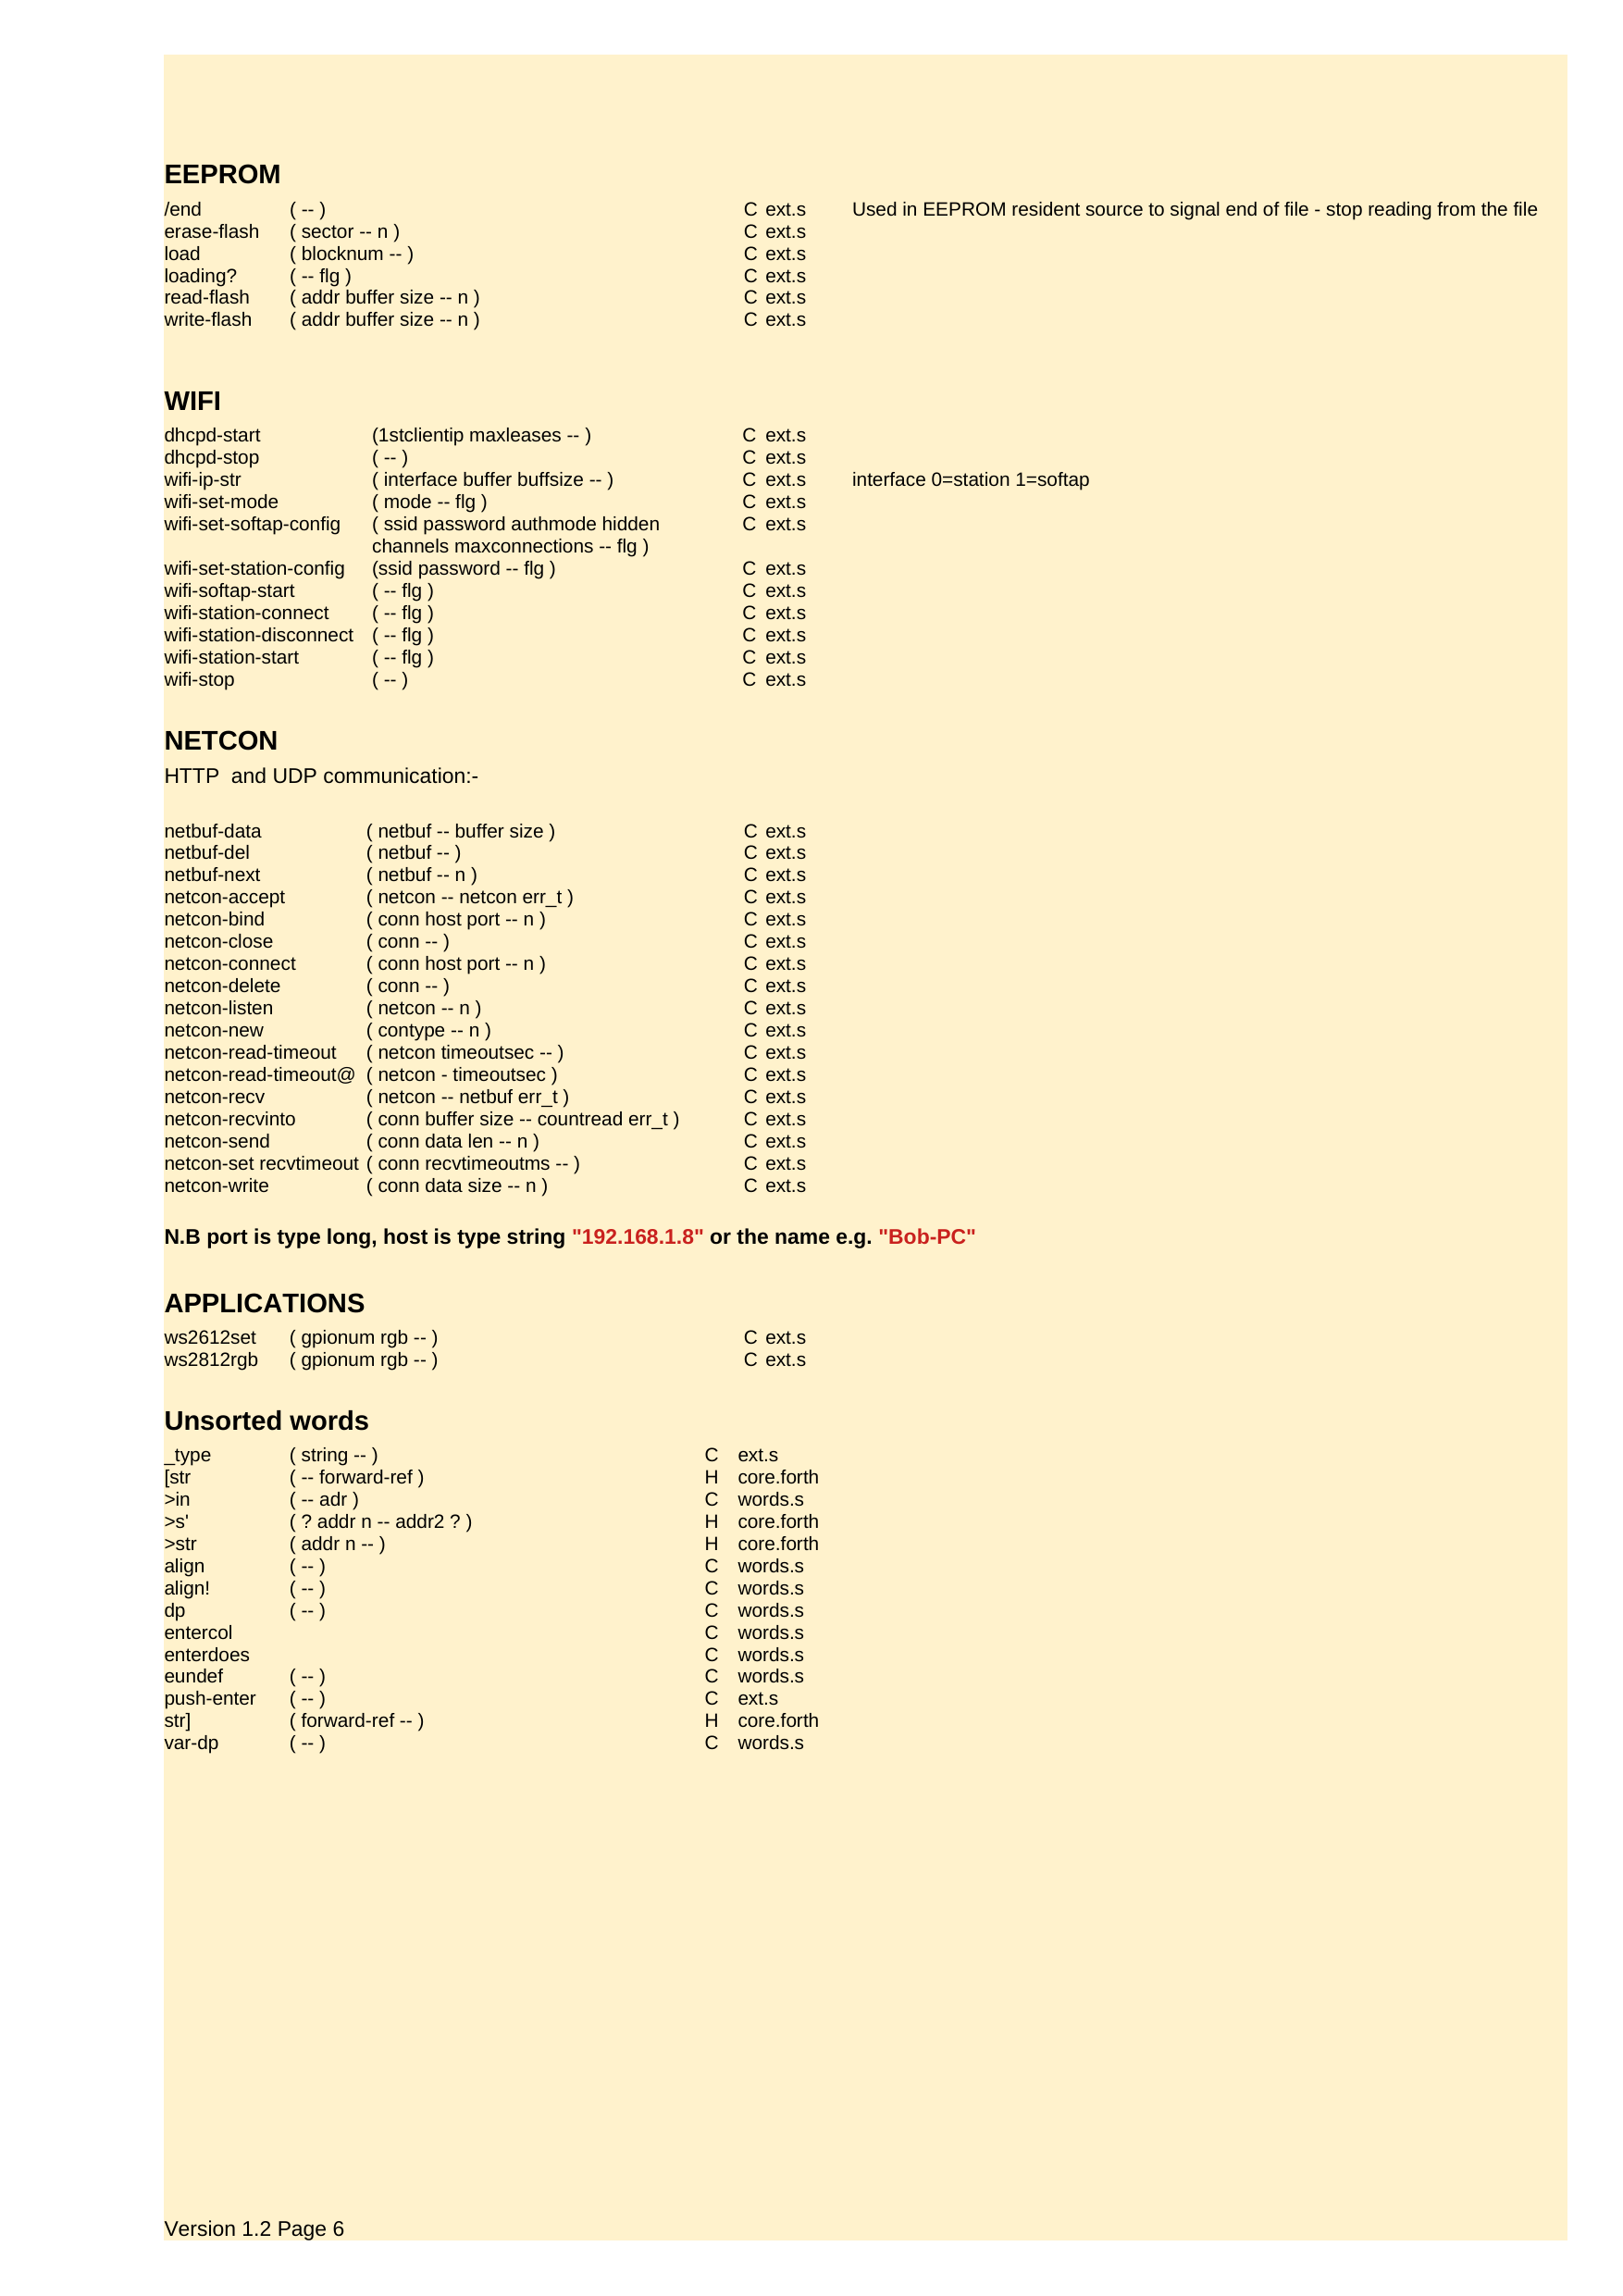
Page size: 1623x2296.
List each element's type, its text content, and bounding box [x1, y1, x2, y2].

table_cell ( interface buffer buffsize -- ) [372, 468, 742, 490]
table_cell C [704, 1731, 737, 1754]
table_cell (ssid password -- flg ) [372, 557, 742, 579]
table_header ext.s [765, 198, 852, 219]
table_cell ( -- adr ) [290, 1488, 704, 1510]
table_cell ( conn host port -- n ) [366, 952, 743, 974]
table_header dhcpd-start [164, 424, 372, 446]
table_cell C [742, 468, 765, 490]
table_header ext.s [765, 424, 852, 446]
table_cell C [744, 1041, 765, 1063]
table_cell ( netbuf -- n ) [366, 863, 743, 886]
table_cell netcon-listen [164, 997, 366, 1019]
table_cell H [704, 1533, 737, 1554]
table_cell ext.s [765, 624, 852, 646]
table_cell ( ? addr n -- addr2 ? ) [290, 1510, 704, 1533]
table_cell [852, 490, 1567, 513]
table_cell C [744, 264, 765, 286]
table_cell ( netcon -- n ) [366, 997, 743, 1019]
table_cell C [744, 1108, 765, 1130]
table_cell ( -- ) [372, 446, 742, 468]
table_cell ( conn recvtimeoutms -- ) [366, 1152, 743, 1174]
table_cell ( -- ) [372, 668, 742, 690]
table_cell C [744, 1130, 765, 1152]
table_cell ( -- forward-ref ) [290, 1466, 704, 1488]
table_cell ext.s [765, 557, 852, 579]
table_cell C [704, 1687, 737, 1709]
table_cell [852, 1019, 1567, 1041]
table_header ws2612set [164, 1326, 290, 1347]
table_cell wifi-station-connect [164, 602, 372, 624]
table_cell var-dp [164, 1731, 290, 1754]
table_cell ( -- flg ) [372, 646, 742, 668]
table_cell netcon-set recvtimeout [164, 1152, 366, 1174]
table_cell C [744, 930, 765, 952]
table_cell ext.s [765, 490, 852, 513]
table_header ( netbuf -- buffer size ) [366, 819, 743, 841]
table_cell ext.s [765, 908, 852, 930]
table_cell [852, 974, 1567, 997]
table_cell H [704, 1709, 737, 1731]
table_cell [852, 886, 1567, 908]
table_cell wifi-ip-str [164, 468, 372, 490]
table_cell C [704, 1643, 737, 1665]
table_cell ext.s [765, 668, 852, 690]
table_cell align! [164, 1577, 290, 1598]
table_cell ( -- flg ) [290, 264, 743, 286]
table_cell >str [164, 1533, 290, 1554]
table_cell [852, 841, 1567, 863]
table_cell C [704, 1555, 737, 1576]
table_cell [852, 952, 1567, 974]
table_header ( -- ) [290, 198, 743, 219]
table_cell netcon-accept [164, 886, 366, 908]
table_cell ext.s [765, 974, 852, 997]
table_cell ( contype -- n ) [366, 1019, 743, 1041]
table_cell [852, 1620, 1567, 1643]
table_cell align [164, 1555, 290, 1576]
table_cell [852, 1599, 1567, 1620]
table_cell [852, 997, 1567, 1019]
table_cell C [744, 886, 765, 908]
table_cell ( netcon timeoutsec -- ) [366, 1041, 743, 1063]
table_cell C [744, 308, 765, 330]
table_cell [str [164, 1466, 290, 1488]
table_cell C [744, 1063, 765, 1086]
table_header [852, 819, 1567, 841]
table_cell core.forth [737, 1709, 852, 1731]
table_cell words.s [737, 1643, 852, 1665]
table_cell C [744, 1347, 765, 1370]
table_cell ( -- ) [290, 1555, 704, 1576]
table_cell [290, 1643, 704, 1665]
table_cell ( addr buffer size -- n ) [290, 286, 743, 308]
table_header [852, 1444, 1567, 1466]
table_cell wifi-station-start [164, 646, 372, 668]
table_cell ext.s [737, 1687, 852, 1709]
table_cell C [704, 1620, 737, 1643]
table_cell ext.s [765, 1130, 852, 1152]
table_cell [852, 1533, 1567, 1554]
table_cell words.s [737, 1620, 852, 1643]
table_cell >in [164, 1488, 290, 1510]
table_cell ext.s [765, 1174, 852, 1197]
table_cell ext.s [765, 220, 852, 242]
table_cell ext.s [765, 1347, 852, 1370]
table_cell C [744, 1086, 765, 1108]
table_header C [744, 819, 765, 841]
table_cell [852, 668, 1567, 690]
table_cell [852, 1731, 1567, 1754]
table_header /end [164, 198, 290, 219]
table_cell eundef [164, 1665, 290, 1687]
table_cell netcon-write [164, 1174, 366, 1197]
table_header Used in EEPROM resident source to signal end of file - stop reading from the file [852, 198, 1567, 219]
table_header ext.s [765, 1326, 852, 1347]
table_cell [852, 557, 1567, 579]
table_cell netcon-recv [164, 1086, 366, 1108]
table_cell C [742, 557, 765, 579]
table_cell read-flash [164, 286, 290, 308]
table_cell [852, 1041, 1567, 1063]
table_cell H [704, 1466, 737, 1488]
table_cell ext.s [765, 1152, 852, 1174]
table_cell write-flash [164, 308, 290, 330]
table_cell C [744, 952, 765, 974]
table_cell str] [164, 1709, 290, 1731]
table_cell [852, 1466, 1567, 1488]
table_cell C [742, 668, 765, 690]
table_header _type [164, 1444, 290, 1466]
table_cell [852, 908, 1567, 930]
table_cell [852, 1665, 1567, 1687]
table_cell wifi-stop [164, 668, 372, 690]
table_cell erase-flash [164, 220, 290, 242]
table_cell netcon-new [164, 1019, 366, 1041]
table_header C [704, 1444, 737, 1466]
table_cell netcon-connect [164, 952, 366, 974]
table_cell ( netcon -- netcon err_t ) [366, 886, 743, 908]
table_cell C [744, 1174, 765, 1197]
table_cell [852, 1687, 1567, 1709]
table_cell [852, 646, 1567, 668]
table_header C [744, 1326, 765, 1347]
table_cell [852, 1555, 1567, 1576]
table_cell wifi-set-softap-config [164, 513, 372, 557]
table_cell ext.s [765, 841, 852, 863]
table_cell [852, 1086, 1567, 1108]
table_cell C [744, 908, 765, 930]
table_header C [744, 198, 765, 219]
table_cell [290, 1620, 704, 1643]
table_cell ext.s [765, 1063, 852, 1086]
table_cell ext.s [765, 513, 852, 557]
table_cell [852, 624, 1567, 646]
table_cell ext.s [765, 1108, 852, 1130]
table_cell ( netcon -- netbuf err_t ) [366, 1086, 743, 1108]
table_header netbuf-data [164, 819, 366, 841]
table_cell ( -- flg ) [372, 602, 742, 624]
table_cell ext.s [765, 1019, 852, 1041]
table_cell [852, 286, 1567, 308]
table_cell [852, 579, 1567, 602]
subtitle WIFI [164, 385, 1567, 416]
table_cell words.s [737, 1599, 852, 1620]
table_cell [852, 1709, 1567, 1731]
table_cell ext.s [765, 952, 852, 974]
table_cell ( -- flg ) [372, 579, 742, 602]
table_cell wifi-set-mode [164, 490, 372, 513]
table_cell [852, 1577, 1567, 1598]
table_cell C [742, 646, 765, 668]
table_cell C [744, 997, 765, 1019]
table_cell [852, 1174, 1567, 1197]
table_cell ( mode -- flg ) [372, 490, 742, 513]
table_cell netcon-bind [164, 908, 366, 930]
table_cell entercol [164, 1620, 290, 1643]
table_cell ( -- ) [290, 1577, 704, 1598]
table_cell ( -- ) [290, 1731, 704, 1754]
table_cell wifi-set-station-config [164, 557, 372, 579]
table_cell [852, 1130, 1567, 1152]
table_cell C [744, 242, 765, 264]
table_cell netbuf-next [164, 863, 366, 886]
table_cell ( addr buffer size -- n ) [290, 308, 743, 330]
subtitle EEPROM [164, 159, 1567, 190]
table_cell core.forth [737, 1466, 852, 1488]
table_cell wifi-softap-start [164, 579, 372, 602]
table_cell ext.s [765, 446, 852, 468]
table_cell [852, 220, 1567, 242]
table_cell ( addr n -- ) [290, 1533, 704, 1554]
table_cell ext.s [765, 863, 852, 886]
table_cell C [742, 579, 765, 602]
table_cell netcon-close [164, 930, 366, 952]
table_header [852, 1326, 1567, 1347]
table_cell [852, 1488, 1567, 1510]
table_cell C [704, 1665, 737, 1687]
table_cell ws2812rgb [164, 1347, 290, 1370]
table_cell ( conn data size -- n ) [366, 1174, 743, 1197]
table_cell dp [164, 1599, 290, 1620]
table_cell [852, 513, 1567, 557]
table_cell C [704, 1599, 737, 1620]
table_cell >s' [164, 1510, 290, 1533]
table_cell ext.s [765, 242, 852, 264]
table_cell [852, 1347, 1567, 1370]
text N.B port is type long, host is type string "192.168.1.8" or the name e.g. "Bob-PC" [164, 1224, 1567, 1248]
table_cell load [164, 242, 290, 264]
table_cell [852, 863, 1567, 886]
table_cell ( conn -- ) [366, 930, 743, 952]
table_cell C [744, 841, 765, 863]
table_cell [852, 1063, 1567, 1086]
table_cell ext.s [765, 930, 852, 952]
table_cell [852, 1510, 1567, 1533]
table_cell ( -- ) [290, 1665, 704, 1687]
table_cell C [744, 286, 765, 308]
table_header [852, 424, 1567, 446]
table_cell C [742, 446, 765, 468]
table_cell [852, 446, 1567, 468]
table_cell words.s [737, 1488, 852, 1510]
table_cell core.forth [737, 1510, 852, 1533]
table_cell interface 0=station 1=softap [852, 468, 1567, 490]
table_cell H [704, 1510, 737, 1533]
table_cell netcon-recvinto [164, 1108, 366, 1130]
table_cell ext.s [765, 646, 852, 668]
table_cell ext.s [765, 579, 852, 602]
table_cell [852, 242, 1567, 264]
subtitle Unsorted words [164, 1405, 1567, 1435]
table_cell ( -- ) [290, 1687, 704, 1709]
table_cell ( blocknum -- ) [290, 242, 743, 264]
table_cell C [742, 602, 765, 624]
table_cell core.forth [737, 1533, 852, 1554]
table_cell ( conn buffer size -- countread err_t ) [366, 1108, 743, 1130]
table_cell netcon-send [164, 1130, 366, 1152]
table_cell ext.s [765, 286, 852, 308]
table_cell dhcpd-stop [164, 446, 372, 468]
table_cell C [742, 490, 765, 513]
table_cell [852, 1108, 1567, 1130]
table_cell ext.s [765, 308, 852, 330]
table_cell wifi-station-disconnect [164, 624, 372, 646]
table_cell ( ssid password authmode hidden channels maxconnections -- flg ) [372, 513, 742, 557]
table_cell ext.s [765, 264, 852, 286]
table_cell words.s [737, 1665, 852, 1687]
table_header ext.s [737, 1444, 852, 1466]
table_cell ( gpionum rgb -- ) [290, 1347, 743, 1370]
table_cell words.s [737, 1731, 852, 1754]
table_cell ( -- flg ) [372, 624, 742, 646]
table_cell words.s [737, 1577, 852, 1598]
table_cell netbuf-del [164, 841, 366, 863]
table_cell ext.s [765, 997, 852, 1019]
table_cell C [744, 863, 765, 886]
table_cell [852, 1643, 1567, 1665]
table_cell ext.s [765, 886, 852, 908]
table_cell C [744, 220, 765, 242]
table_header (1stclientip maxleases -- ) [372, 424, 742, 446]
table_cell [852, 602, 1567, 624]
table_cell ext.s [765, 468, 852, 490]
table_cell C [742, 624, 765, 646]
table_cell ( sector -- n ) [290, 220, 743, 242]
table_cell ( conn data len -- n ) [366, 1130, 743, 1152]
table_cell netcon-read-timeout@ [164, 1063, 366, 1086]
table_cell netcon-delete [164, 974, 366, 997]
table_header C [742, 424, 765, 446]
table_cell ( -- ) [290, 1599, 704, 1620]
table_header ext.s [765, 819, 852, 841]
table_cell [852, 308, 1567, 330]
table_cell words.s [737, 1555, 852, 1576]
table_cell C [744, 1152, 765, 1174]
table_cell ( netbuf -- ) [366, 841, 743, 863]
table_cell [852, 1152, 1567, 1174]
table_cell C [742, 513, 765, 557]
table_cell [852, 264, 1567, 286]
table_cell push-enter [164, 1687, 290, 1709]
table_header ( gpionum rgb -- ) [290, 1326, 743, 1347]
table_cell ( netcon - timeoutsec ) [366, 1063, 743, 1086]
table_cell C [744, 974, 765, 997]
table_cell ext.s [765, 1041, 852, 1063]
subtitle APPLICATIONS [164, 1287, 1567, 1318]
text HTTP and UDP communication:- [164, 763, 1567, 788]
table_cell ext.s [765, 602, 852, 624]
table_cell C [744, 1019, 765, 1041]
subtitle NETCON [164, 725, 1567, 756]
table_cell enterdoes [164, 1643, 290, 1665]
table_cell C [704, 1488, 737, 1510]
table_cell ( conn -- ) [366, 974, 743, 997]
table_header ( string -- ) [290, 1444, 704, 1466]
table_cell netcon-read-timeout [164, 1041, 366, 1063]
table_cell loading? [164, 264, 290, 286]
table_cell C [704, 1577, 737, 1598]
table_cell ( conn host port -- n ) [366, 908, 743, 930]
table_cell ( forward-ref -- ) [290, 1709, 704, 1731]
table_cell ext.s [765, 1086, 852, 1108]
table_cell [852, 930, 1567, 952]
